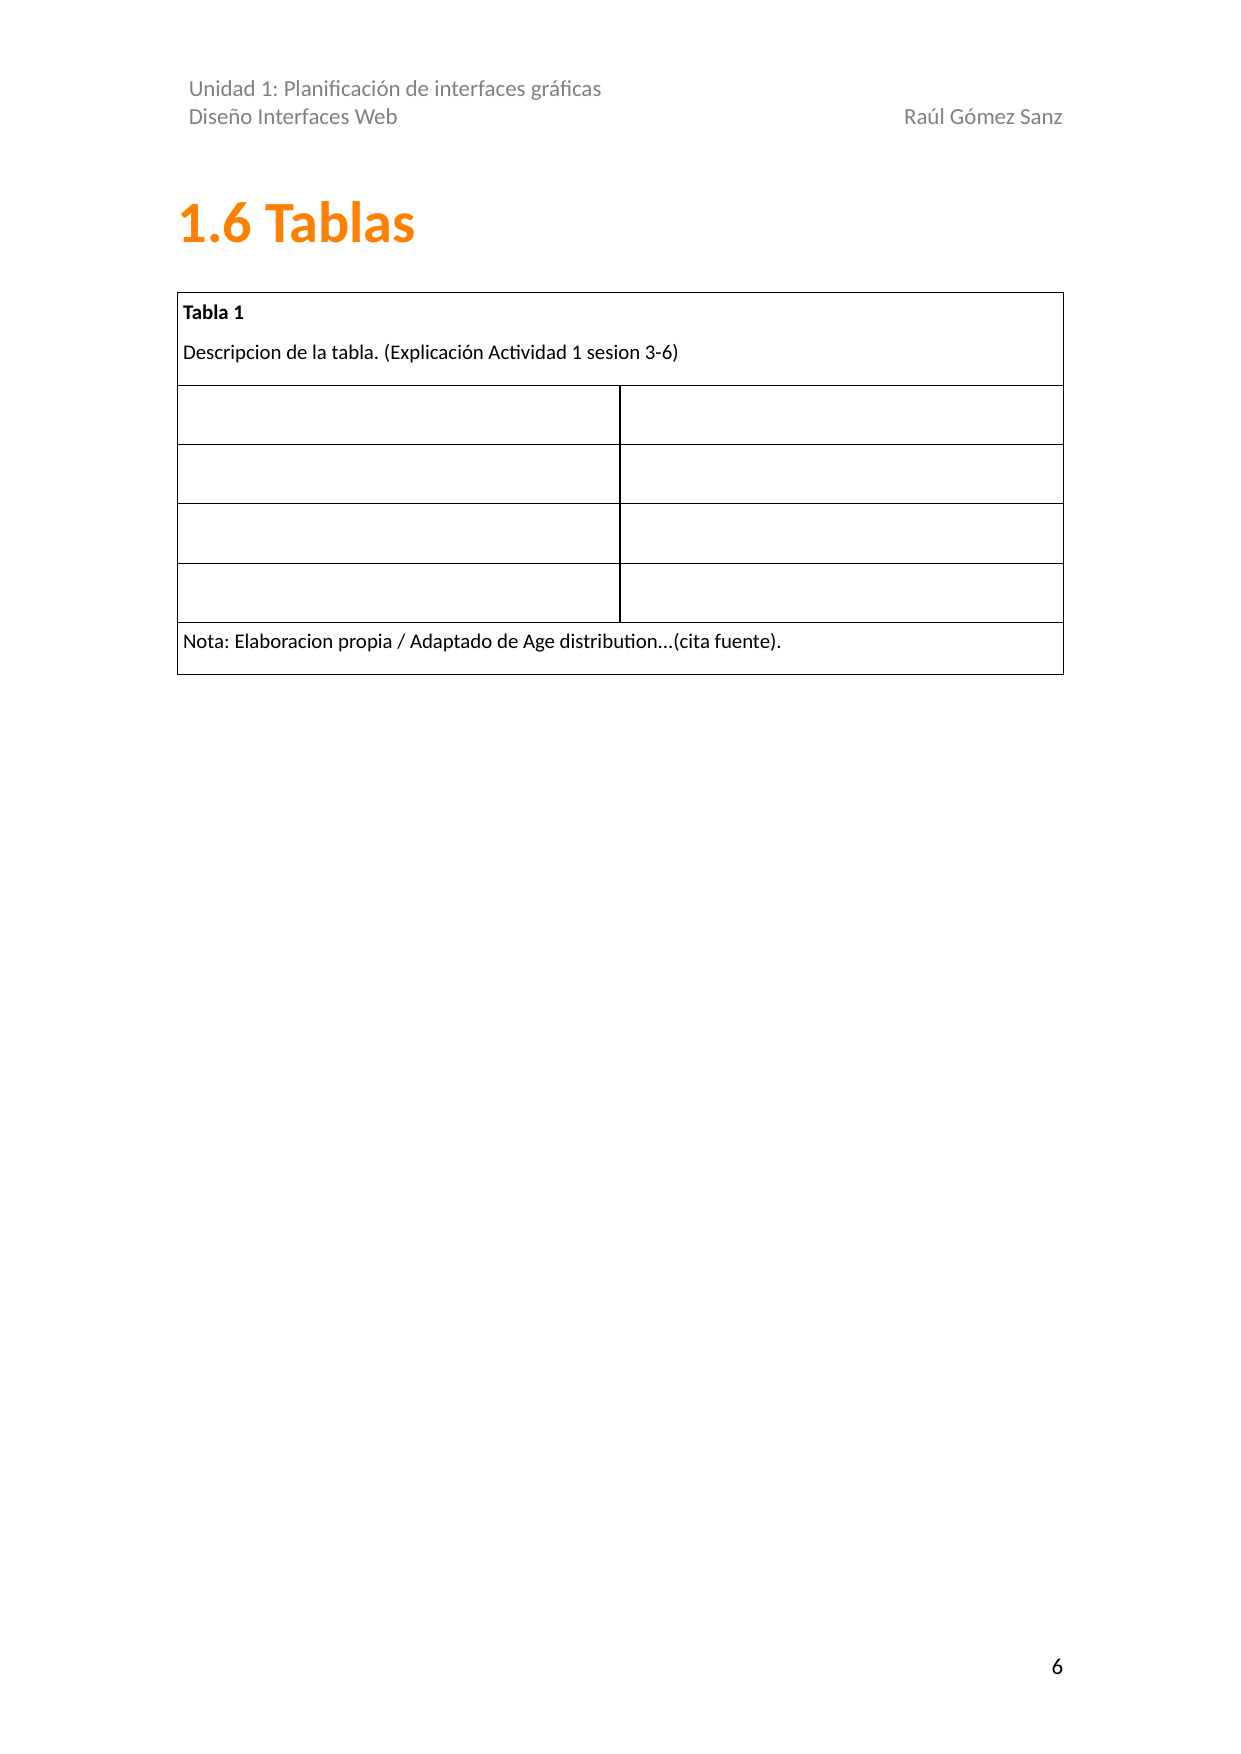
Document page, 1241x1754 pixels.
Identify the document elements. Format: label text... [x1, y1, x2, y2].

table_cell [621, 564, 1063, 622]
table_cell [621, 445, 1063, 503]
table_header Tabla 1 Descripcion de la tabla. (Explicación Actividad 1 sesion 3-6) [178, 293, 1063, 385]
table_cell Nota: Elaboracion propia / Adaptado de Age distribution...(cita fuente). [178, 623, 1063, 674]
table_cell [178, 445, 619, 503]
table_cell [178, 564, 619, 622]
table_cell [178, 386, 619, 444]
table_cell [178, 504, 619, 562]
subtitle 1.6 Tablas [177, 186, 1063, 257]
table_cell [621, 386, 1063, 444]
table_cell [621, 504, 1063, 562]
